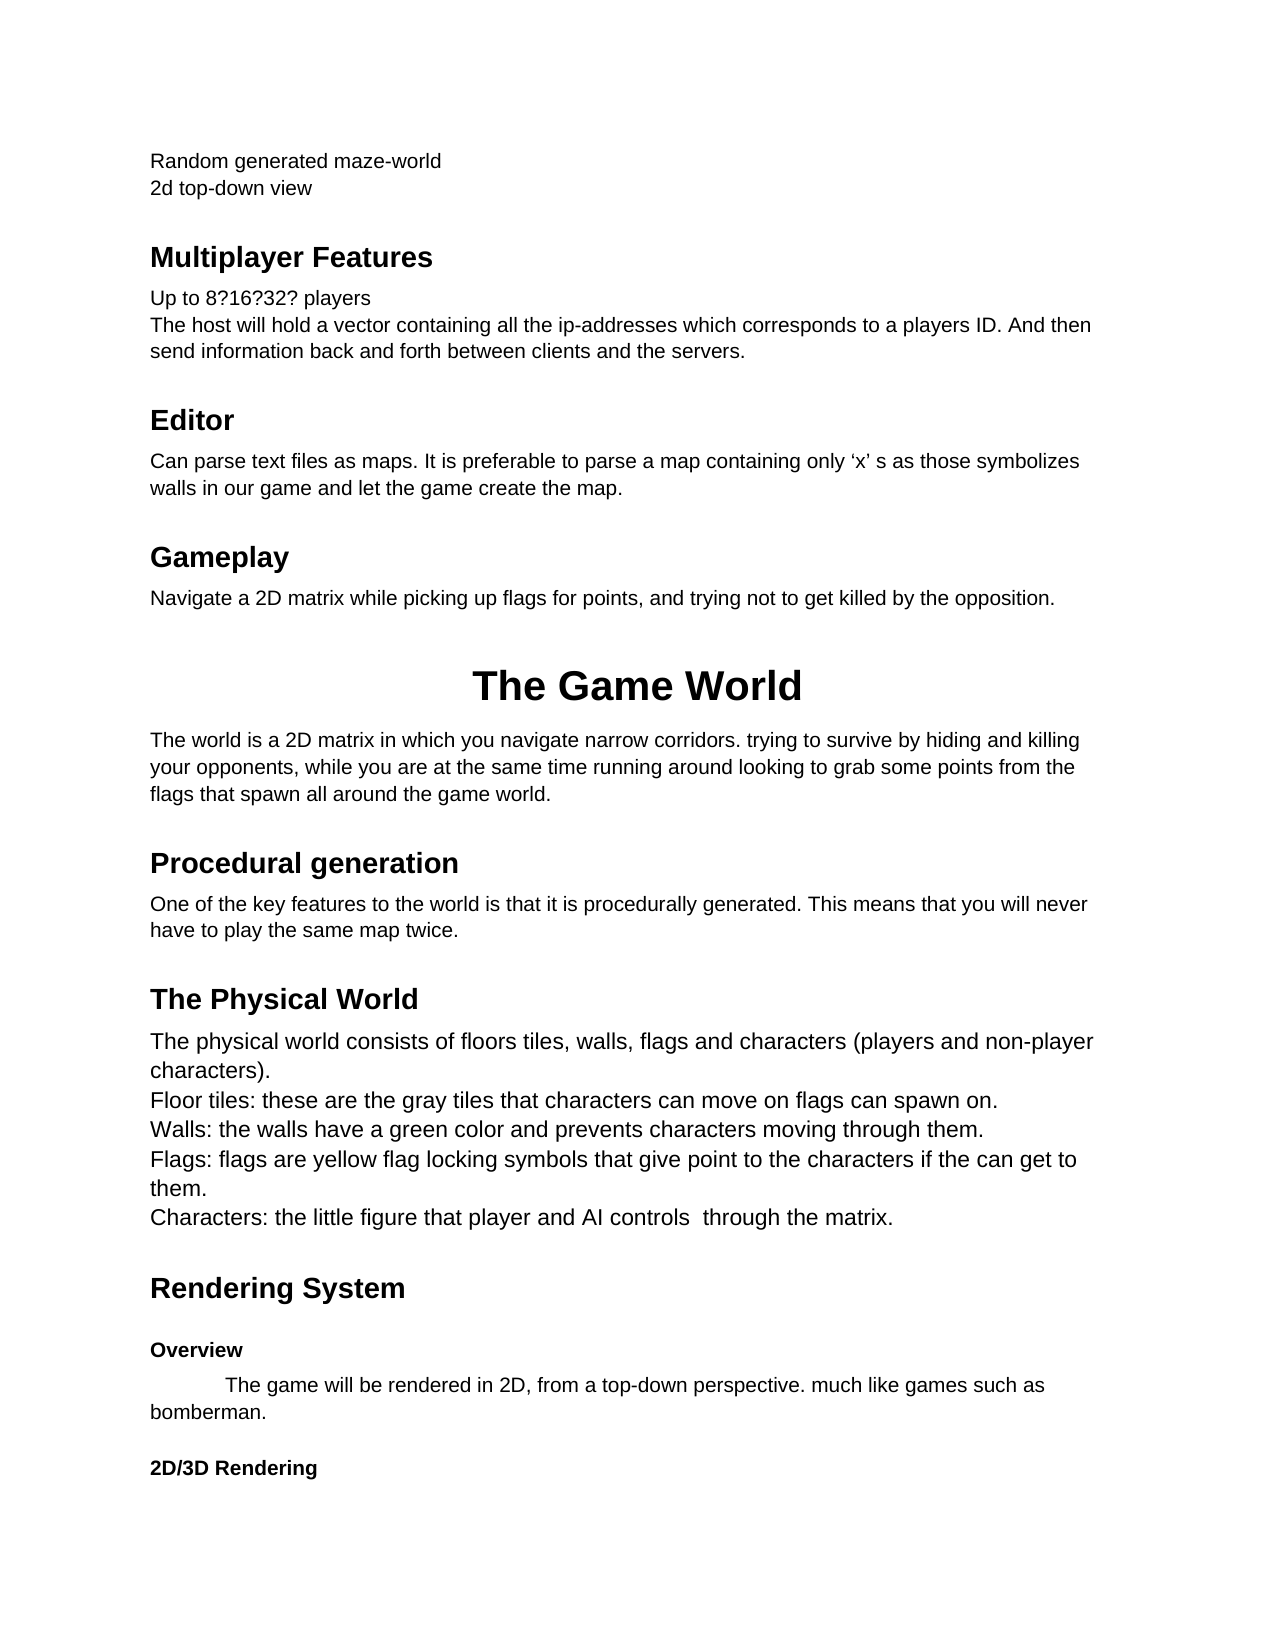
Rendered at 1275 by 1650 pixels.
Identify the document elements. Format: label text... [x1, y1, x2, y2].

text 2d top-down view [150, 177, 1125, 200]
subtitle Gameplay [150, 541, 1125, 573]
text Flags: flags are yellow flag locking symbols that give point to the characters if the can get to them. [150, 1146, 1125, 1201]
text The host will hold a vector containing all the ip-addresses which corresponds to a players ID. And then send information back and forth between clients and the servers. [150, 313, 1125, 363]
text The physical world consists of floors tiles, walls, flags and characters (players and non-player characters). [150, 1029, 1125, 1084]
subtitle 2D/3D Rendering [150, 1456, 1125, 1479]
text Walls: the walls have a green color and prevents characters moving through them. [150, 1117, 1125, 1143]
subtitle Procedural generation [150, 847, 1125, 879]
text Random generated maze-world [150, 150, 1125, 173]
text The world is a 2D matrix in which you navigate narrow corridors. trying to survive by hiding and killing your opponents, while you are at the same time running around looking to grab some points from the flags that spawn all around the game world. [150, 729, 1125, 806]
text Can parse text files as maps. It is preferable to parse a map containing only ‘x’ s as those symbolizes walls in our game and let the game create the map. [150, 450, 1125, 500]
subtitle Overview [150, 1338, 1125, 1362]
subtitle The Game World [150, 663, 1125, 709]
text Characters: the little figure that player and AI controls through the matrix. [150, 1205, 1125, 1231]
text Floor tiles: these are the gray tiles that characters can move on flags can spawn on. [150, 1088, 1125, 1113]
subtitle Multiplayer Features [150, 241, 1125, 273]
text One of the key features to the world is that it is procedurally generated. This means that you will never have to play the same map twice. [150, 892, 1125, 942]
subtitle Rendering System [150, 1272, 1125, 1304]
subtitle Editor [150, 404, 1125, 437]
text Navigate a 2D matrix while picking up flags for points, and trying not to get killed by the opposition. [150, 586, 1125, 609]
text The game will be rendered in 2D, from a top-down perspective. much like games such as bomberman. [150, 1373, 1125, 1423]
subtitle The Physical World [150, 983, 1125, 1016]
text Up to 8?16?32? players [150, 287, 1125, 310]
